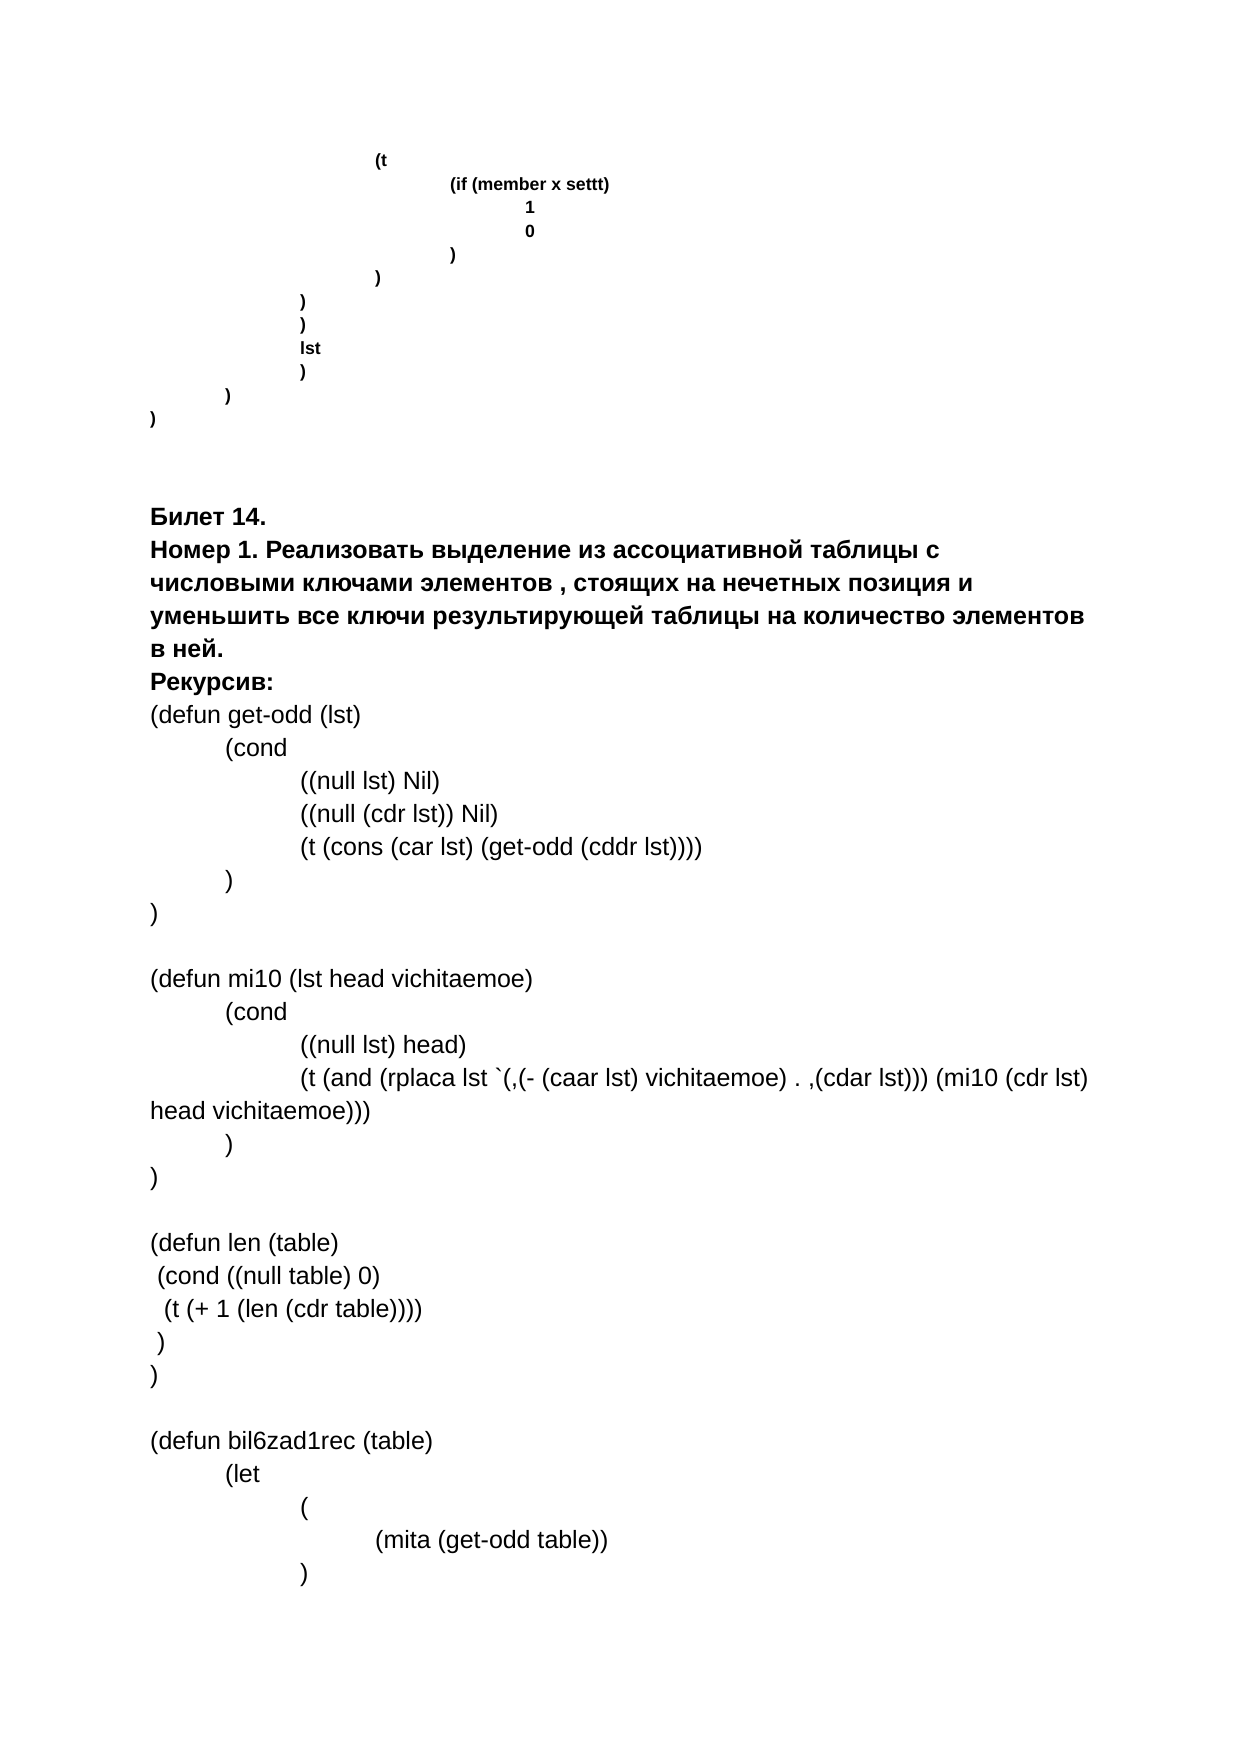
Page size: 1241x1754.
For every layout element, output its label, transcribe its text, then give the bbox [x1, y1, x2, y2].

text (defun mi10 (lst head vichitaemoe) [150, 964, 1090, 993]
text ) [150, 1327, 1090, 1356]
text (let [150, 1459, 1090, 1488]
text ) [225, 361, 1090, 381]
text ) [150, 244, 1090, 264]
text ) [150, 314, 1090, 334]
text ((null lst) Nil) [150, 766, 1090, 794]
text (cond ((null table) 0) [150, 1261, 1090, 1290]
text 0 [150, 220, 1090, 241]
text (cond [150, 733, 1090, 761]
text ) [150, 384, 1090, 405]
text ((null (cdr lst)) Nil) [150, 799, 1090, 827]
text (defun bil6zad1rec (table) [150, 1426, 1090, 1455]
text ) [150, 291, 1090, 311]
text Номер 1. Реализовать выделение из ассоциативной таблицы с числовыми ключами элементов , стоящих на нечетных позиция и уменьшить все ключи результирующей таблицы на количество элементов в ней. [150, 534, 1090, 662]
text (defun len (table) [150, 1228, 1090, 1257]
text (t [150, 150, 1090, 170]
text Рекурсив: [150, 667, 1090, 695]
text ) [150, 898, 1090, 927]
text ) [150, 1162, 1090, 1191]
text ((null lst) head) [150, 1030, 1090, 1059]
text (defun get-odd (lst) [150, 700, 1090, 728]
text ) [150, 865, 1090, 893]
text ( [150, 1492, 1090, 1521]
text 1 [150, 197, 1090, 217]
text ) [150, 1360, 1090, 1389]
text (mita (get-odd table)) [150, 1525, 1090, 1554]
text (t (cons (car lst) (get-odd (cddr lst)))) [150, 832, 1090, 861]
text Билет 14. [150, 502, 1090, 530]
text (t (+ 1 (len (cdr table)))) [150, 1294, 1090, 1323]
text ) [150, 408, 1090, 428]
text lst [150, 337, 1090, 358]
text ) [150, 1129, 1090, 1158]
text ) [150, 1558, 1090, 1587]
text ) [150, 267, 1090, 288]
text (cond [150, 997, 1090, 1026]
text (t (and (rplaca lst `(,(- (caar lst) vichitaemoe) . ,(cdar lst))) (mi10 (cdr lst) head vichitaemoe))) [150, 1063, 1090, 1125]
text (if (member x settt) [150, 173, 1090, 194]
